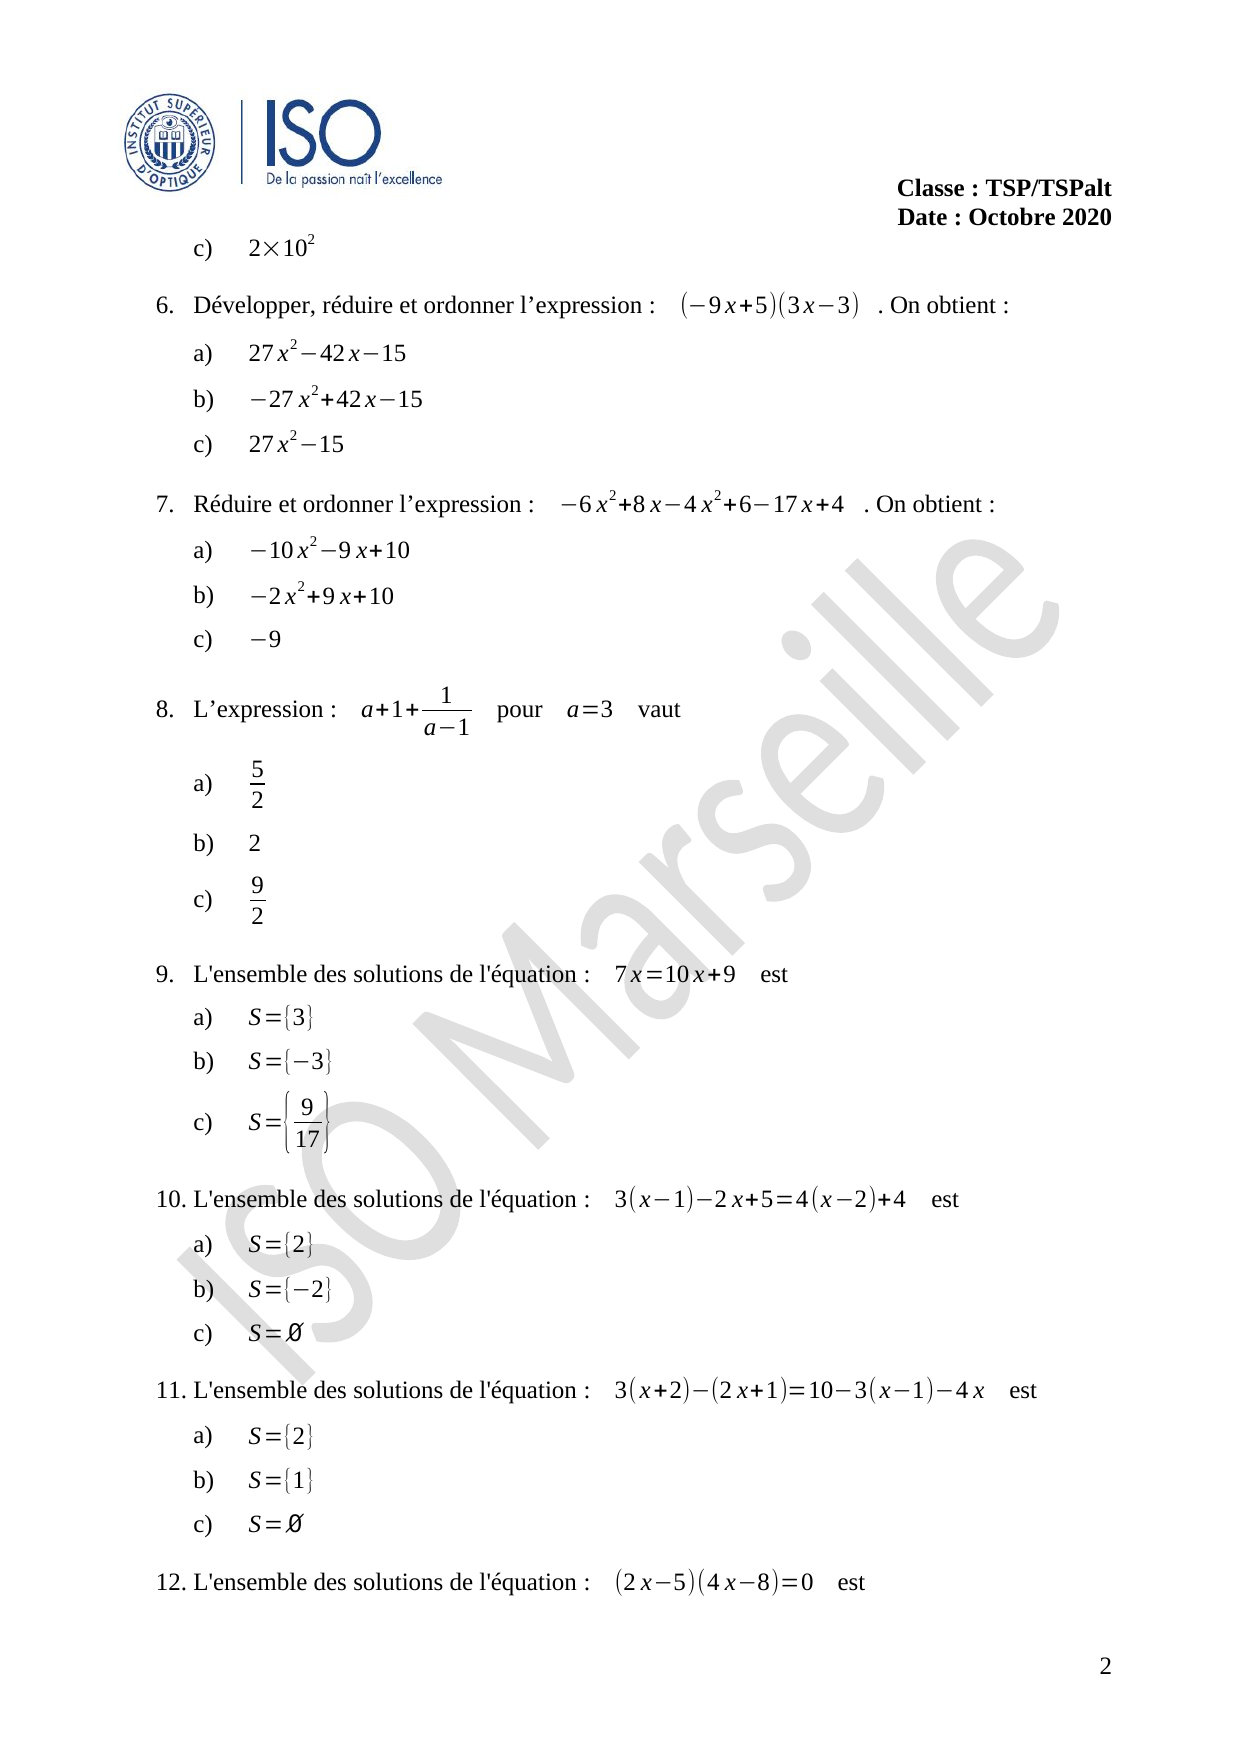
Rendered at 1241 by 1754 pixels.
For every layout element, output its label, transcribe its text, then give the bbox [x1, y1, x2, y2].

list L'ensemble des solutions de l'équation : est [331, 1184, 440, 1215]
list L'ensemble des solutions de l'équation : est [457, 1184, 1122, 1215]
list L'ensemble des solutions de l'équation : est [156, 1376, 1122, 1406]
picture [118, 88, 455, 197]
list L'ensemble des solutions de l'équation : est [156, 1567, 1122, 1597]
list L'ensemble des solutions de l'équation : est [156, 959, 521, 987]
list Développer, réduire et ordonner l’expression : . On obtient : [156, 291, 1122, 321]
list L'ensemble des solutions de l'équation : est [156, 1184, 263, 1215]
list Réduire et ordonner l’expression : . On obtient : [156, 487, 1122, 518]
list L'ensemble des solutions de l'équation : est [641, 959, 679, 987]
list L’expression : pour vaut [156, 681, 877, 740]
list L'ensemble des solutions de l'équation : est [690, 959, 1122, 987]
list [847, 681, 945, 740]
list [914, 681, 1122, 740]
list L'ensemble des solutions de l'équation : est [249, 1184, 327, 1215]
list L'ensemble des solutions de l'équation : est [553, 959, 630, 987]
